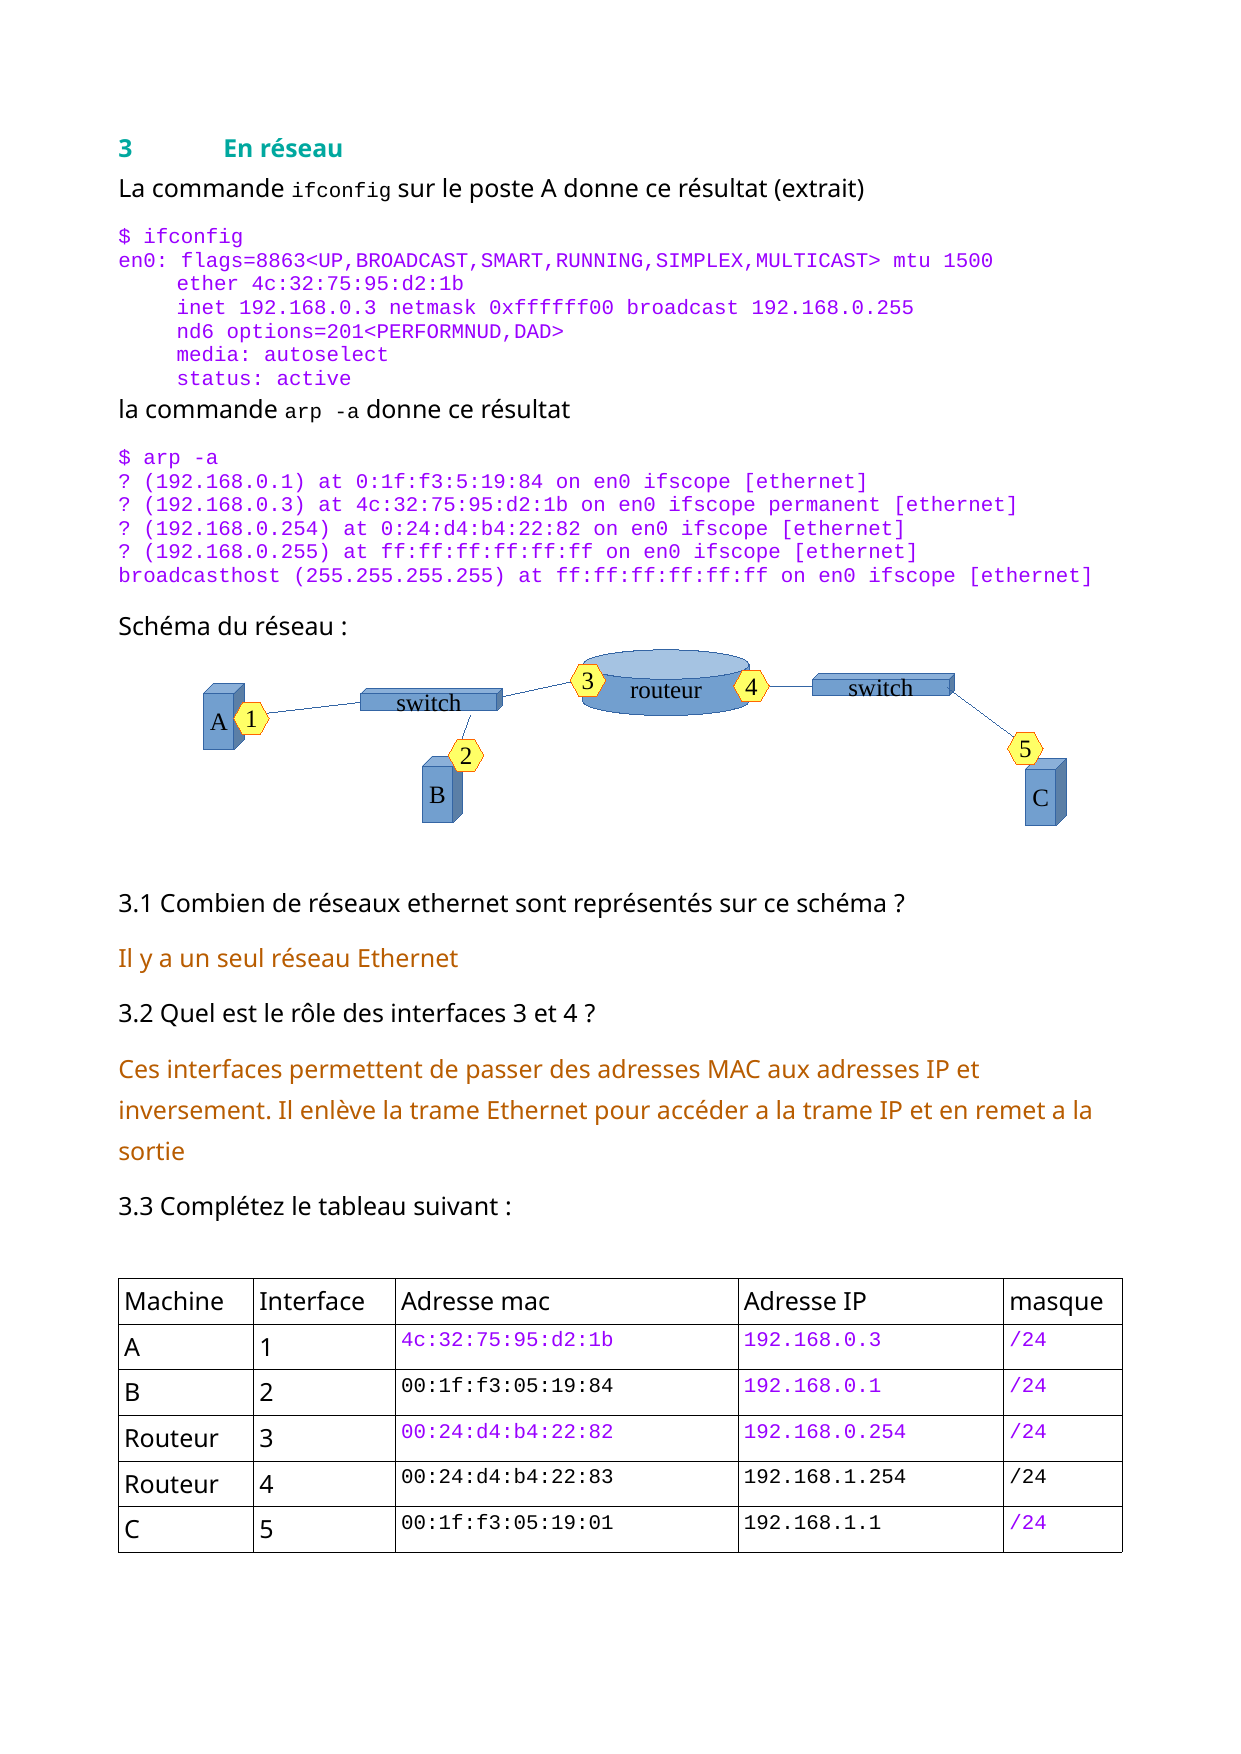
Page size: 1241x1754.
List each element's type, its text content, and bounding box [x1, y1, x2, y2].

text ? (192.168.0.3) at 4c:32:75:95:d2:1b on en0 ifscope permanent [ethernet] [118, 494, 1122, 518]
text Schéma du réseau : [118, 608, 1122, 642]
subtitle En réseau [118, 131, 1122, 164]
table_cell 2 [254, 1370, 395, 1415]
table_cell Routeur [119, 1416, 253, 1461]
table_cell 5 [254, 1507, 395, 1552]
text broadcasthost (255.255.255.255) at ff:ff:ff:ff:ff:ff on en0 ifscope [ethernet] [118, 565, 1122, 589]
text status: active [118, 368, 1122, 392]
table_cell 4c:32:75:95:d2:1b [396, 1325, 738, 1369]
text 3.1 Combien de réseaux ethernet sont représentés sur ce schéma ? [118, 885, 1122, 919]
table_cell 00:1f:f3:05:19:84 [396, 1370, 738, 1415]
text ? (192.168.0.1) at 0:1f:f3:5:19:84 on en0 ifscope [ethernet] [118, 471, 1122, 494]
table_cell A [119, 1325, 253, 1369]
table_cell 1 [254, 1325, 395, 1369]
text en0: flags=8863<UP,BROADCAST,SMART,RUNNING,SIMPLEX,MULTICAST> mtu 1500 [118, 250, 1122, 273]
text media: autoselect [118, 344, 1122, 368]
text Ces interfaces permettent de passer des adresses MAC aux adresses IP et inversement. Il enlève la trame Ethernet pour accéder a la trame IP et en remet a la sortie [118, 1051, 1122, 1167]
table_cell /24 [1004, 1370, 1122, 1415]
text $ ifconfig [118, 226, 1122, 250]
table_cell 00:24:d4:b4:22:82 [396, 1416, 738, 1461]
table_cell 3 [254, 1416, 395, 1461]
table_header Adresse IP [739, 1279, 1003, 1324]
text inet 192.168.0.3 netmask 0xffffff00 broadcast 192.168.0.255 [118, 297, 1122, 321]
table_cell 192.168.0.1 [739, 1370, 1003, 1415]
text nd6 options=201<PERFORMNUD,DAD> [118, 321, 1122, 344]
table_cell B [119, 1370, 253, 1415]
table_cell 00:24:d4:b4:22:83 [396, 1462, 738, 1506]
text ether 4c:32:75:95:d2:1b [118, 273, 1122, 297]
table_header Adresse mac [396, 1279, 738, 1324]
table_cell /24 [1004, 1325, 1122, 1369]
table_cell 192.168.0.3 [739, 1325, 1003, 1369]
text la commande arp -a donne ce résultat [118, 392, 1122, 426]
text ? (192.168.0.254) at 0:24:d4:b4:22:82 on en0 ifscope [ethernet] [118, 518, 1122, 542]
table_cell /24 [1004, 1416, 1122, 1461]
text 3.2 Quel est le rôle des interfaces 3 et 4 ? [118, 996, 1122, 1030]
table_cell C [119, 1507, 253, 1552]
table_header Interface [254, 1279, 395, 1324]
table_cell /24 [1004, 1462, 1122, 1506]
table_header Machine [119, 1279, 253, 1324]
text Il y a un seul réseau Ethernet [118, 941, 1122, 975]
table_cell 192.168.1.1 [739, 1507, 1003, 1552]
text ? (192.168.0.255) at ff:ff:ff:ff:ff:ff on en0 ifscope [ethernet] [118, 542, 1122, 565]
text 3.3 Complétez le tableau suivant : [118, 1188, 1122, 1223]
table_cell 192.168.1.254 [739, 1462, 1003, 1506]
table_cell Routeur [119, 1462, 253, 1506]
table_cell 192.168.0.254 [739, 1416, 1003, 1461]
table_cell /24 [1004, 1507, 1122, 1552]
table_cell 00:1f:f3:05:19:01 [396, 1507, 738, 1552]
text $ arp -a [118, 447, 1122, 471]
text La commande ifconfig sur le poste A donne ce résultat (extrait) [118, 171, 1122, 205]
table_cell 4 [254, 1462, 395, 1506]
table_header masque [1004, 1279, 1122, 1324]
